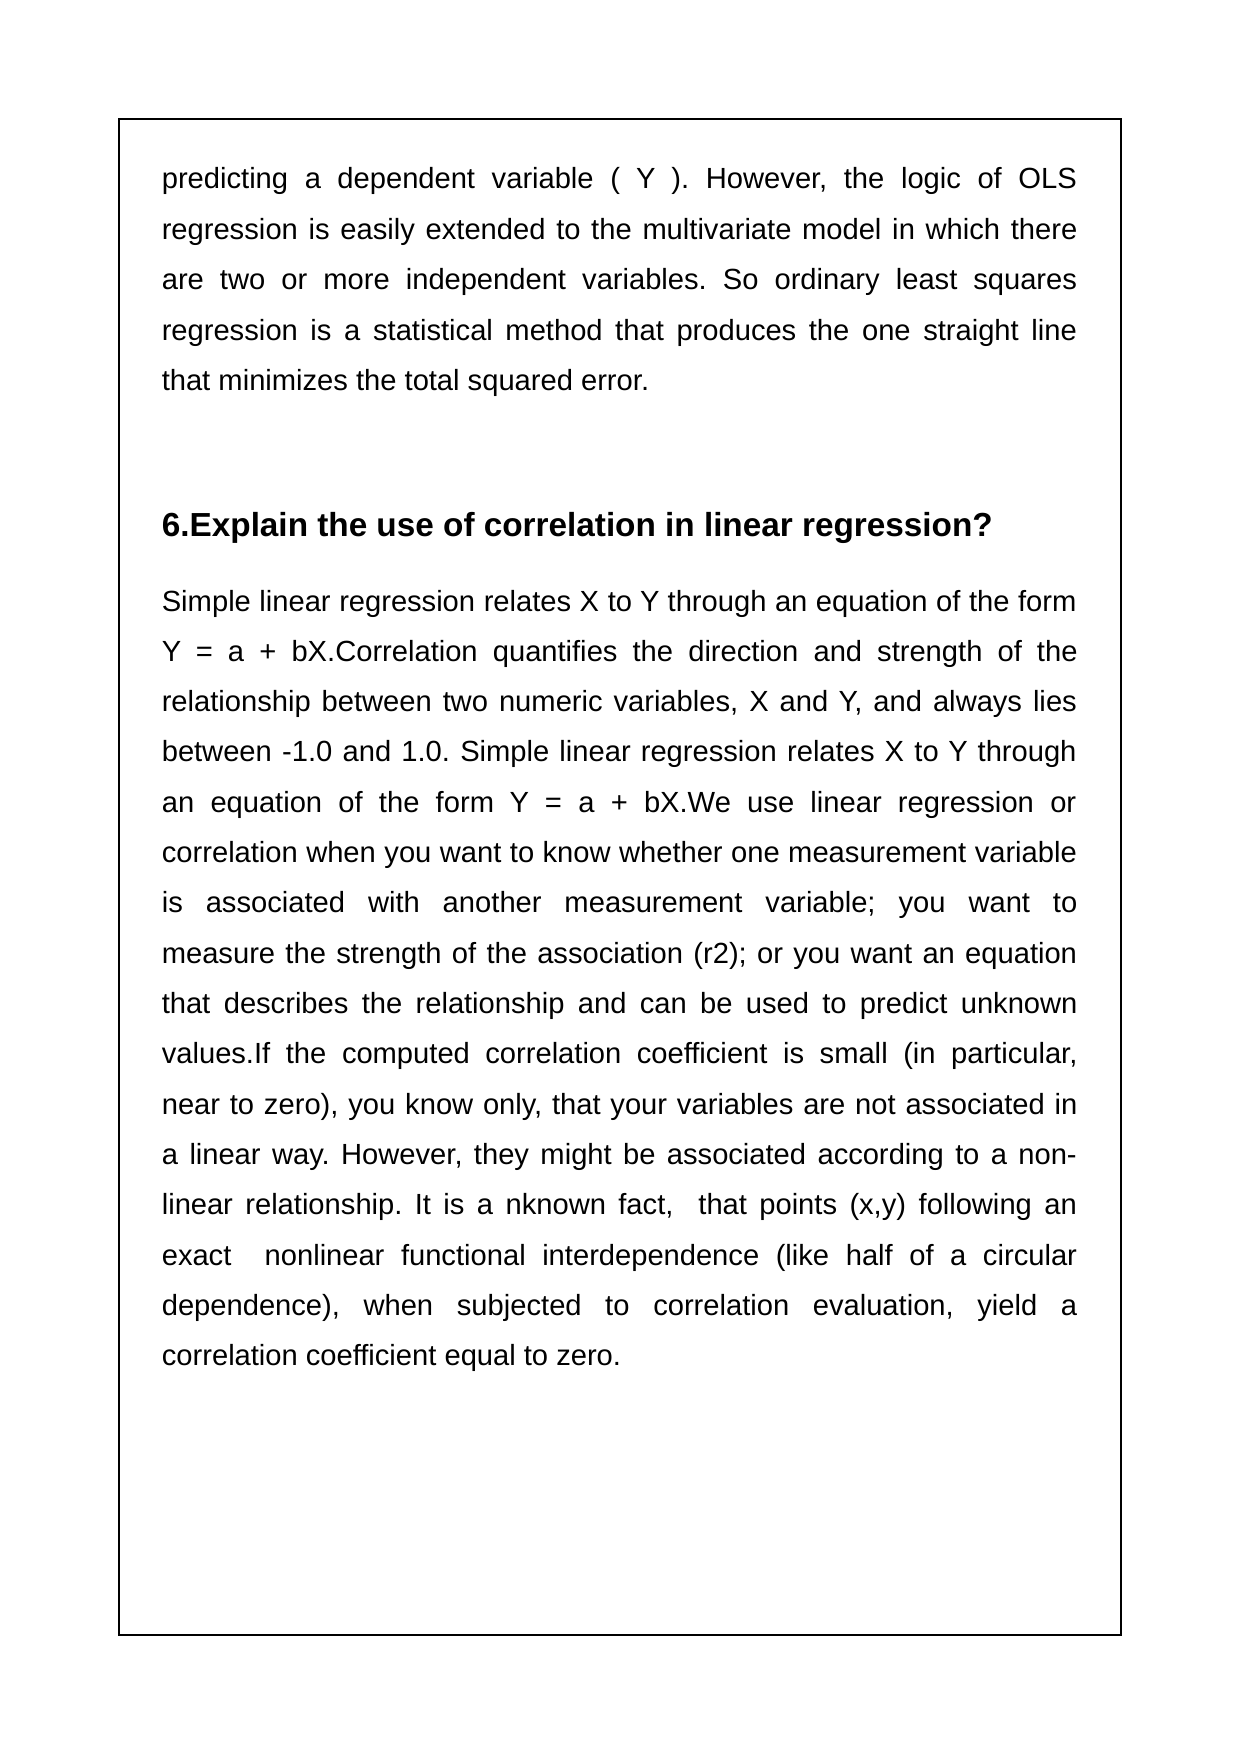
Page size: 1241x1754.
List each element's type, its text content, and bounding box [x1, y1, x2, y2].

text predicting a dependent variable ( Y ). However, the logic of OLS regression is easily extended to the multivariate model in which there are two or more independent variables. So ordinary least squares regression is a statistical method that produces the one straight line that minimizes the total squared error. [162, 162, 1079, 396]
text 6.Explain the use of correlation in linear regression? [162, 505, 1079, 543]
text Simple linear regression relates X to Y through an equation of the form Y = a + bX.Correlation quantifies the direction and strength of the relationship between two numeric variables, X and Y, and always lies between -1.0 and 1.0. Simple linear regression relates X to Y through an equation of the form Y = a + bX.We use linear regression or correlation when you want to know whether one measurement variable is associated with another measurement variable; you want to measure the strength of the association (r2); or you want an equation that describes the relationship and can be used to predict unknown values.If the computed correlation coefficient is small (in particular, near to zero), you know only, that your variables are not associated in a linear way. However, they might be associated according to a non-linear relationship. It is a nknown fact, that points (x,y) following an exact nonlinear functional interdependence (like half of a circular dependence), when subjected to correlation evaluation, yield a correlation coefficient equal to zero. [162, 583, 1079, 1372]
